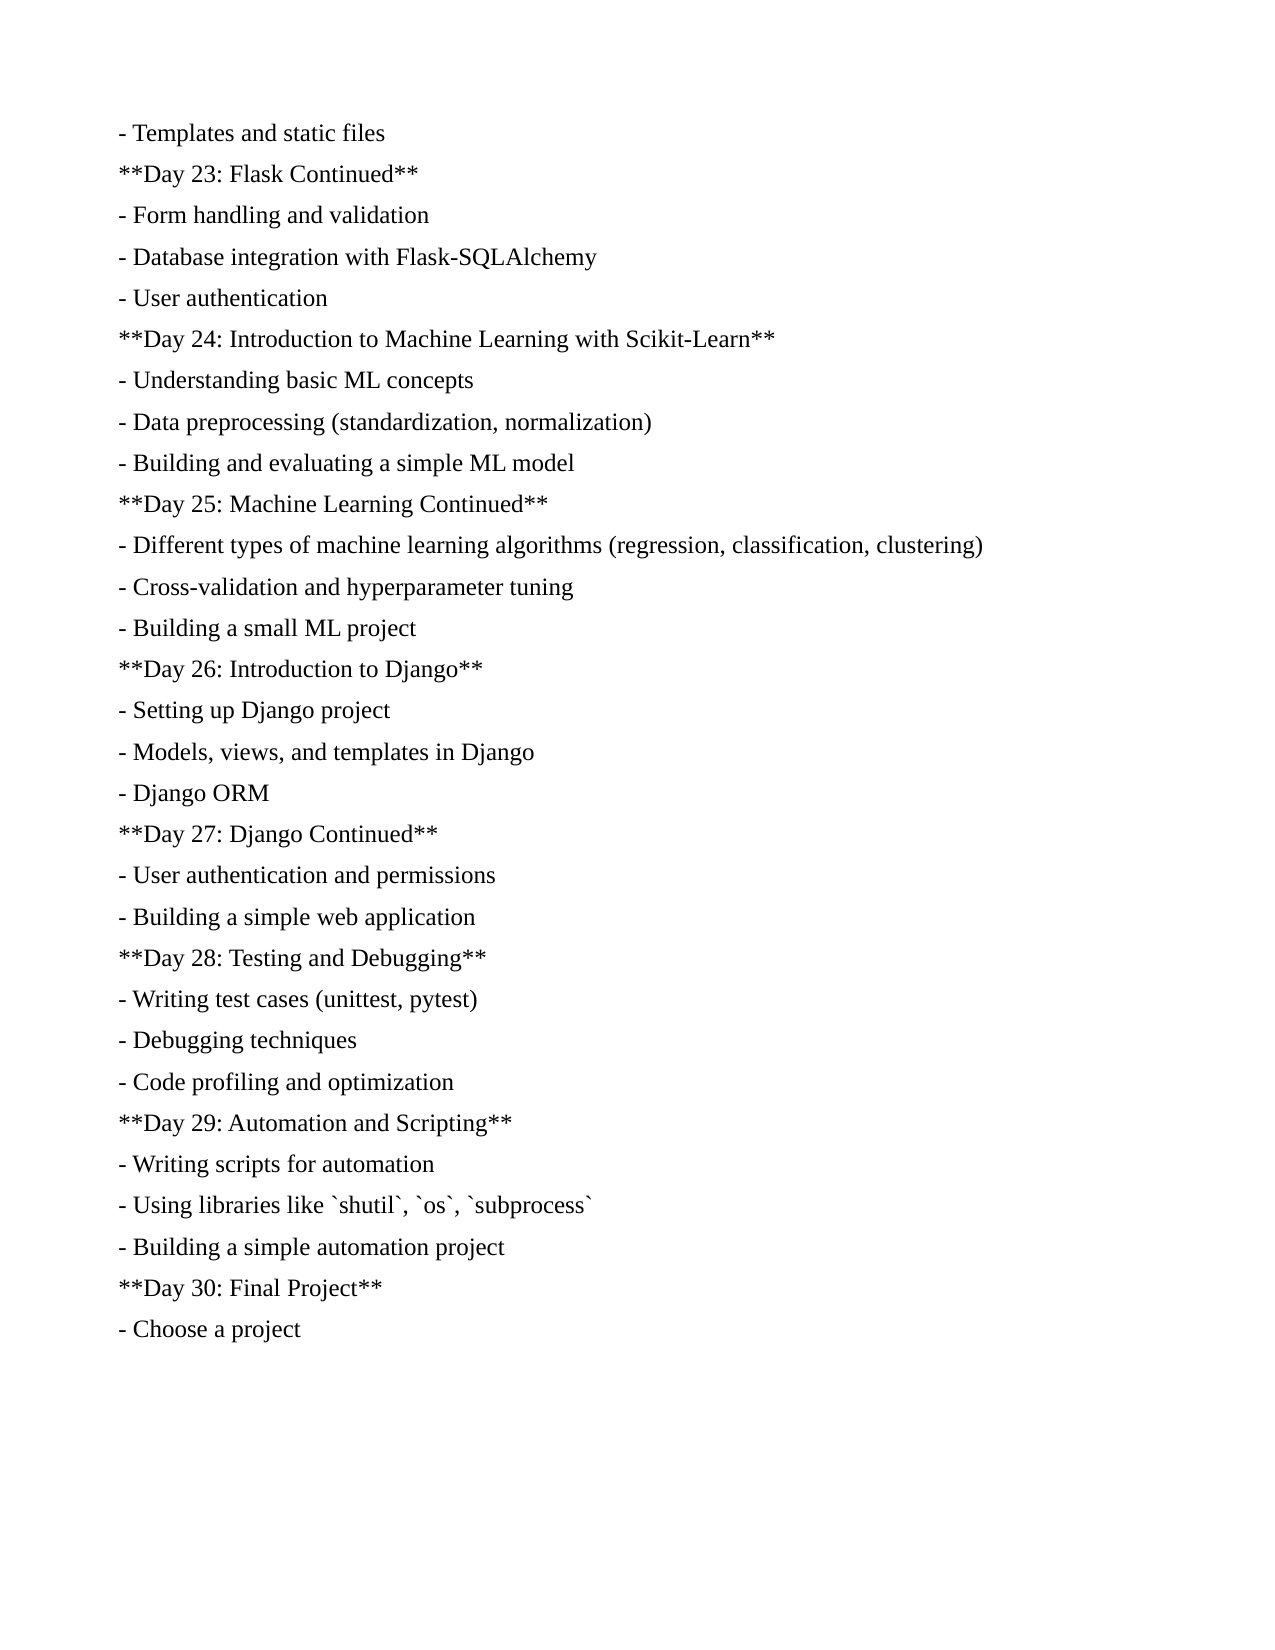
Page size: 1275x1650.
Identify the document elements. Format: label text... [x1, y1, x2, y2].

text - Choose a project [118, 1314, 1157, 1343]
text - Templates and static files [118, 118, 1157, 147]
text - Setting up Django project [118, 696, 1157, 724]
text - Understanding basic ML concepts [118, 366, 1157, 394]
text **Day 30: Final Project** [118, 1273, 1157, 1302]
text - User authentication [118, 283, 1157, 312]
text **Day 24: Introduction to Machine Learning with Scikit-Learn** [118, 324, 1157, 353]
text - Data preprocessing (standardization, normalization) [118, 407, 1157, 436]
text - Writing scripts for automation [118, 1149, 1157, 1178]
text - Models, views, and templates in Django [118, 737, 1157, 766]
text - Form handling and validation [118, 201, 1157, 229]
text - Cross-validation and hyperparameter tuning [118, 572, 1157, 601]
text - Building a simple web application [118, 902, 1157, 931]
text - Code profiling and optimization [118, 1067, 1157, 1096]
text - Using libraries like `shutil`, `os`, `subprocess` [118, 1191, 1157, 1219]
text **Day 23: Flask Continued** [118, 159, 1157, 188]
text - Debugging techniques [118, 1026, 1157, 1054]
text - Building a small ML project [118, 613, 1157, 642]
text **Day 25: Machine Learning Continued** [118, 489, 1157, 518]
text **Day 26: Introduction to Django** [118, 654, 1157, 683]
text **Day 27: Django Continued** [118, 819, 1157, 848]
text - Different types of machine learning algorithms (regression, classification, clustering) [118, 531, 1157, 559]
text - Django ORM [118, 778, 1157, 807]
text **Day 28: Testing and Debugging** [118, 943, 1157, 972]
text - Building and evaluating a simple ML model [118, 448, 1157, 477]
text - Writing test cases (unittest, pytest) [118, 984, 1157, 1013]
text - Database integration with Flask-SQLAlchemy [118, 242, 1157, 271]
text - User authentication and permissions [118, 861, 1157, 889]
text - Building a simple automation project [118, 1232, 1157, 1261]
text **Day 29: Automation and Scripting** [118, 1108, 1157, 1137]
